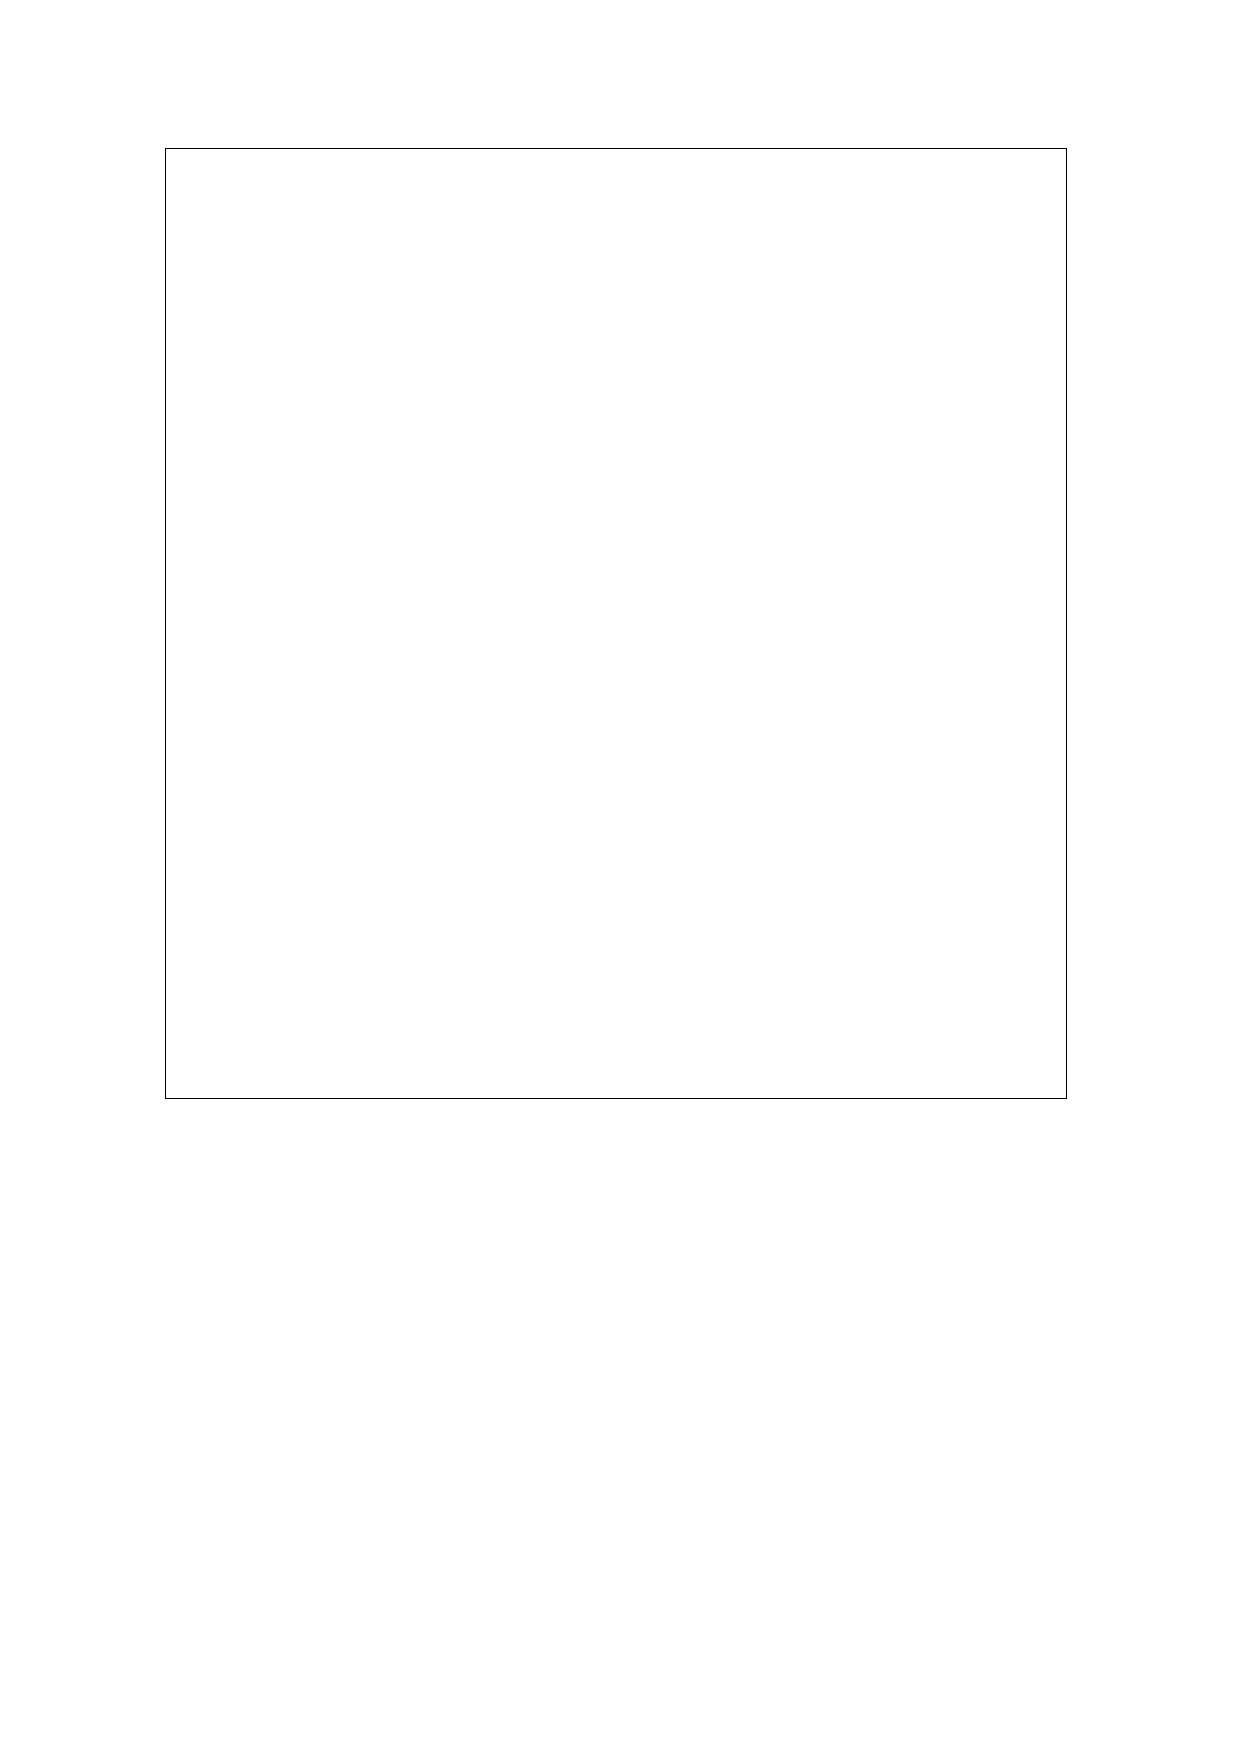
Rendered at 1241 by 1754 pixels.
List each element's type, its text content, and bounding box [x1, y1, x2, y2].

table_header Estructura del flujo del sistema de diálogo: El fichero principal es main.vxml que distingue entre los dos temas fundamentales de nuestro sistema de diálogo: pedir información sobre las visitas al monumento y compra de entradas. Así del fichero principal se ramifican dos documentos más que son entradas.vxml e info.vxml. A partir de aquí todos los ficheros cuentan con eventos de ayuda y salida que se basan en las gramáticas gramaticaAyuda.jsgf y gramaticaSalida.jsgf respectivamente. En entradas.vxml, cuya función será la compra de entradas, usamos: gramaticaTipoVisita.jsgf para elegir el tipo de visita a realizar; gramaticaNombreApellidos.jsgf para indicar el nombre del comprador; gramaticaDia.jsgf para ver el día de la visita; y gramaticaMes.jsgf para ver el mes de la visita. Por otro lado, para info.vxml, cuya función será informar al usuario sobre diversos temas relacionados con la visita al monumento, tenemos cuatro ramificaciones: disponibilidad.vxml que informará sobre la disponibilidad de entradas para un cierto día que indicará el usuario con lo que usará gramaticaDia.jsgf para ver el día de la visita y gramaticaMes.jsgf para ver el mes de la visita; tipoVisitas.vmxl que dará información sobre los distintos modos de visita de la Alhambra; consignas.vmxl que informará sobre la posibilidad de guardar las diferentes maletas u objetos que llevemos al monumento; ofertas.vxml que indicará al usuario las diversas ofertas que se ofrecen en la compra de entradas dependiendo de la situación de éste. Desde todos ellos redirigimos el flujo del sistema de diálogo al fichero main.vxml para poder realizar más operaciones sin tener que volver a llamar. Recursos usados por el sistema de diálogo: Hemos realizado un sistema de diálogo usable por el usuario ya que en los ficheros en los que puede haber dudas sobre lo que realizar hemos introducido la funcionalidad de pedir ayuda en forma de evento (diciendo simplemente alguna de las siguientes expresiones: “ayuda”, “ayudame”, “ayuda por favor”, “no se que hacer” o “que digo ahora”). Además hemos implementado una funcionalidad de salida del sistema en los ficheros que son ramas de la aplicación en forma de evento (diciendo simplemente alguna de las siguientes expresiones: “adios”, “terminar” o “salir”). Durante todo el sistema de diálogo hemos usado una estrategia de interacción dirigida por el sistema para que el usuario se sienta guiado a lo largo de todo el flujo del sistema. Además usamos una estrategia de confirmación implícita para hacer el diálogo más eficiente y mas natural. Hemos usado diversos tipos de diálogos: desde formularios forms (usado por ejemplo en los ficheros disponibilidad.vxml, entradas.vxml, ofertas.vxml o tipoVisitas.vxml) a menús (usado por ejemplo en los ficheros main.vxml o info.vxml). Nos hemos servido de utilidades como los eventos <nomatch> para ayudar al usuario a saber que hacer cuando no sabe que responder y tapered prompts que permiten que el mensaje de ayuda cambie en función del valor del contador count. Estas utilidades se pueden ver por ejemplo en los ficheros disponibilidad.vxml y entradas.vxml. Hemos usado recursos de audio en el fichero consignas.vxml mediante el audio consignas.wav. También hemos utilizado estructuras de control condicionales (<if> <elseif> <else>) en la mayoría de los documentos del sistema. Hemos decidido controlar que ciertos diálogos del sistema no se puedan cortar por el usuario porque los consideramos importantes en la realización de la tarea. Para ello nos hemos servido de la funcionalidad <bargein="false">. Por otro lado en algunas partes del sistema (como en ofertas.vxml o tipoVisitas.vxml) permitimos que el usuario pueda usar el teclado de su sistema físico para elegir la opción que prefiera. Para ello hemos usado la utilidad <option dtmf="x">. [166, 149, 1066, 1097]
